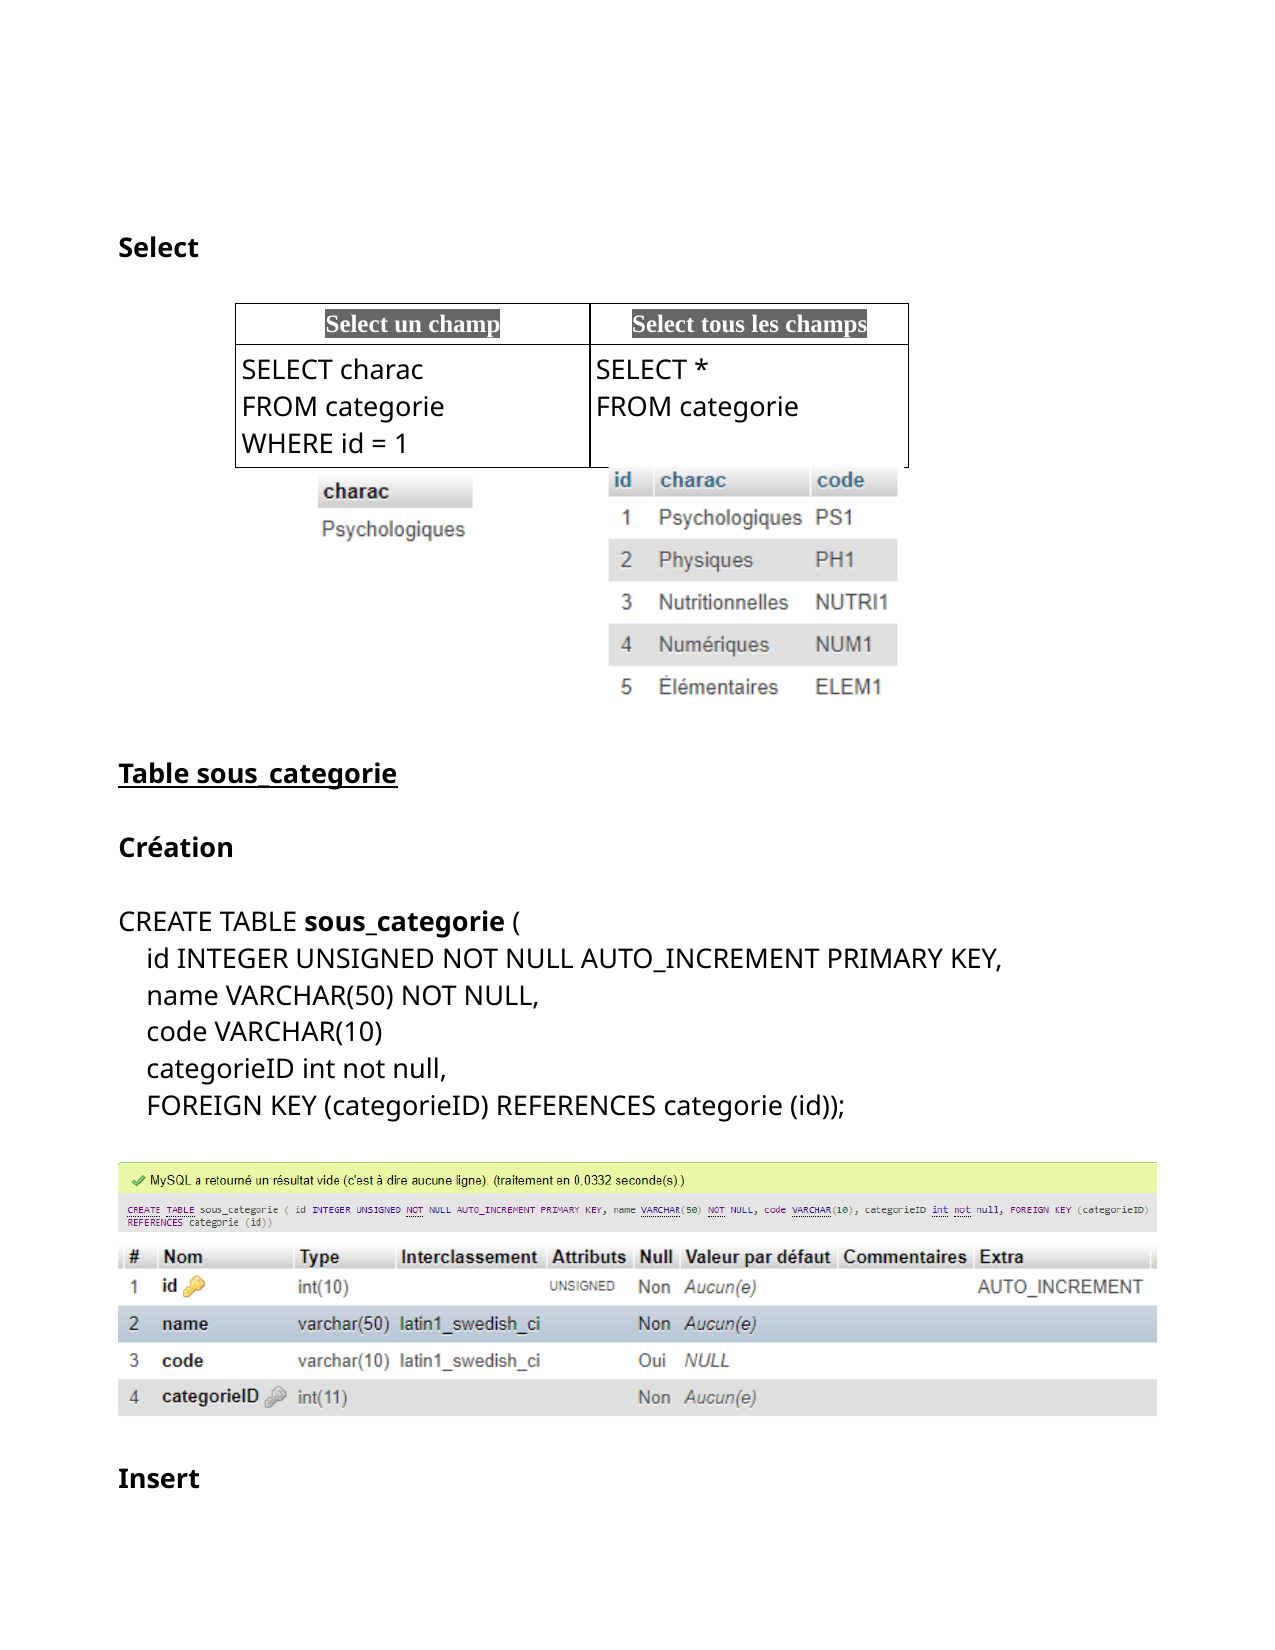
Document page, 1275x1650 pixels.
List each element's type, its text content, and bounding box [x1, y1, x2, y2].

text FOREIGN KEY (categorieID) REFERENCES categorie (id)); [118, 1087, 1157, 1123]
picture [118, 1160, 1157, 1423]
text Table sous_categorie [118, 755, 1157, 792]
text Select [118, 229, 1157, 266]
table_header Select un champ [236, 304, 589, 344]
table_cell SELECT * FROM categorie [591, 345, 908, 467]
text Création [118, 828, 1157, 865]
picture [608, 467, 904, 718]
picture [318, 475, 476, 554]
table_cell SELECT charac FROM categorie WHERE id = 1 [236, 345, 589, 467]
text code VARCHAR(10) [118, 1013, 1157, 1050]
text Insert [118, 1460, 1157, 1497]
text CREATE TABLE sous_categorie ( [118, 902, 1157, 939]
text name VARCHAR(50) NOT NULL, [118, 976, 1157, 1013]
text categorieID int not null, [118, 1050, 1157, 1087]
table_header Select tous les champs [591, 304, 908, 344]
text id INTEGER UNSIGNED NOT NULL AUTO_INCREMENT PRIMARY KEY, [118, 939, 1157, 976]
